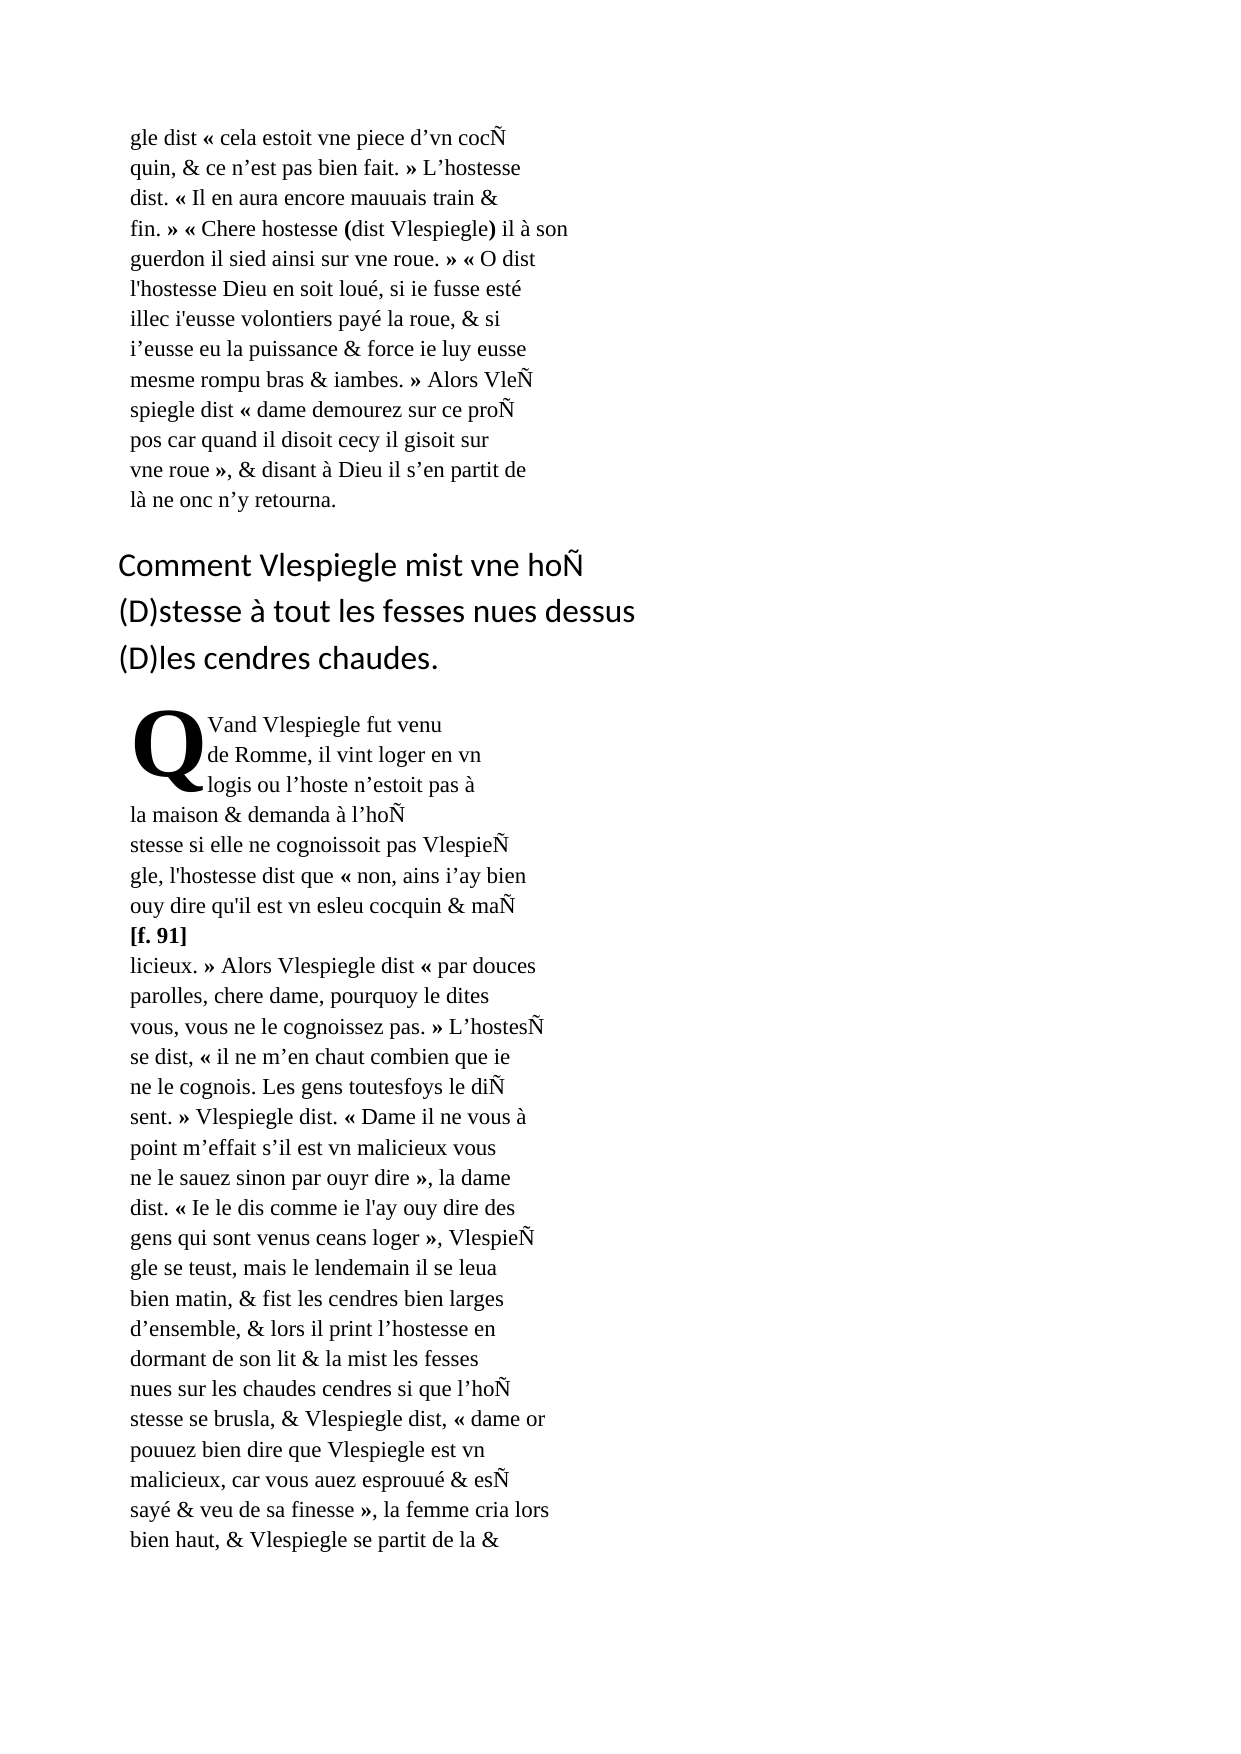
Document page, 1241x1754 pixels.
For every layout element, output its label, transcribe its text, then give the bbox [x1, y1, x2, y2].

text QVand Vlespiegle fut venu de Romme, il vint loger en vn logis ou l’hoste n’estoit pas à la maison & demanda à l’hoÑ stesse si elle ne cognoissoit pas VlespieÑ gle, l'hostesse dist que « non, ains i’ay bien ouy dire qu'il est vn esleu cocquin & maÑ [f. 91] licieux. » Alors Vlespiegle dist « par douces parolles, chere dame, pourquoy le dites vous, vous ne le cognoissez pas. » L’hostesÑ se dist, « il ne m’en chaut combien que ie ne le cognois. Les gens toutesfoys le diÑ sent. » Vlespiegle dist. « Dame il ne vous à point m’effait s’il est vn malicieux vous ne le sauez sinon par ouyr dire », la dame dist. « Ie le dis comme ie l'ay ouy dire des gens qui sont venus ceans loger », VlespieÑ gle se teust, mais le lendemain il se leua bien matin, & fist les cendres bien larges d’ensemble, & lors il print l’hostesse en dormant de son lit & la mist les fesses nues sur les chaudes cendres si que l’hoÑ stesse se brusla, & Vlespiegle dist, « dame or pouuez bien dire que Vlespiegle est vn malicieux, car vous auez esprouué & esÑ sayé & veu de sa finesse », la femme cria lors bien haut, & Vlespiegle se partit de la & [118, 705, 1122, 1558]
text Comment Vlespiegle mist vne hoÑ (D)stesse à tout les fesses nues dessus (D)les cendres chaudes. [118, 543, 1122, 678]
text gle dist « cela estoit vne piece d’vn cocÑ quin, & ce n’est pas bien fait. » L’hostesse dist. « Il en aura encore mauuais train & fin. » « Chere hostesse (dist Vlespiegle) il à son guerdon il sied ainsi sur vne roue. » « O dist l'hostesse Dieu en soit loué, si ie fusse esté illec i'eusse volontiers payé la roue, & si i’eusse eu la puissance & force ie luy eusse mesme rompu bras & iambes. » Alors VleÑ spiegle dist « dame demourez sur ce proÑ pos car quand il disoit cecy il gisoit sur vne roue », & disant à Dieu il s’en partit de là ne onc n’y retourna. [118, 118, 1122, 519]
